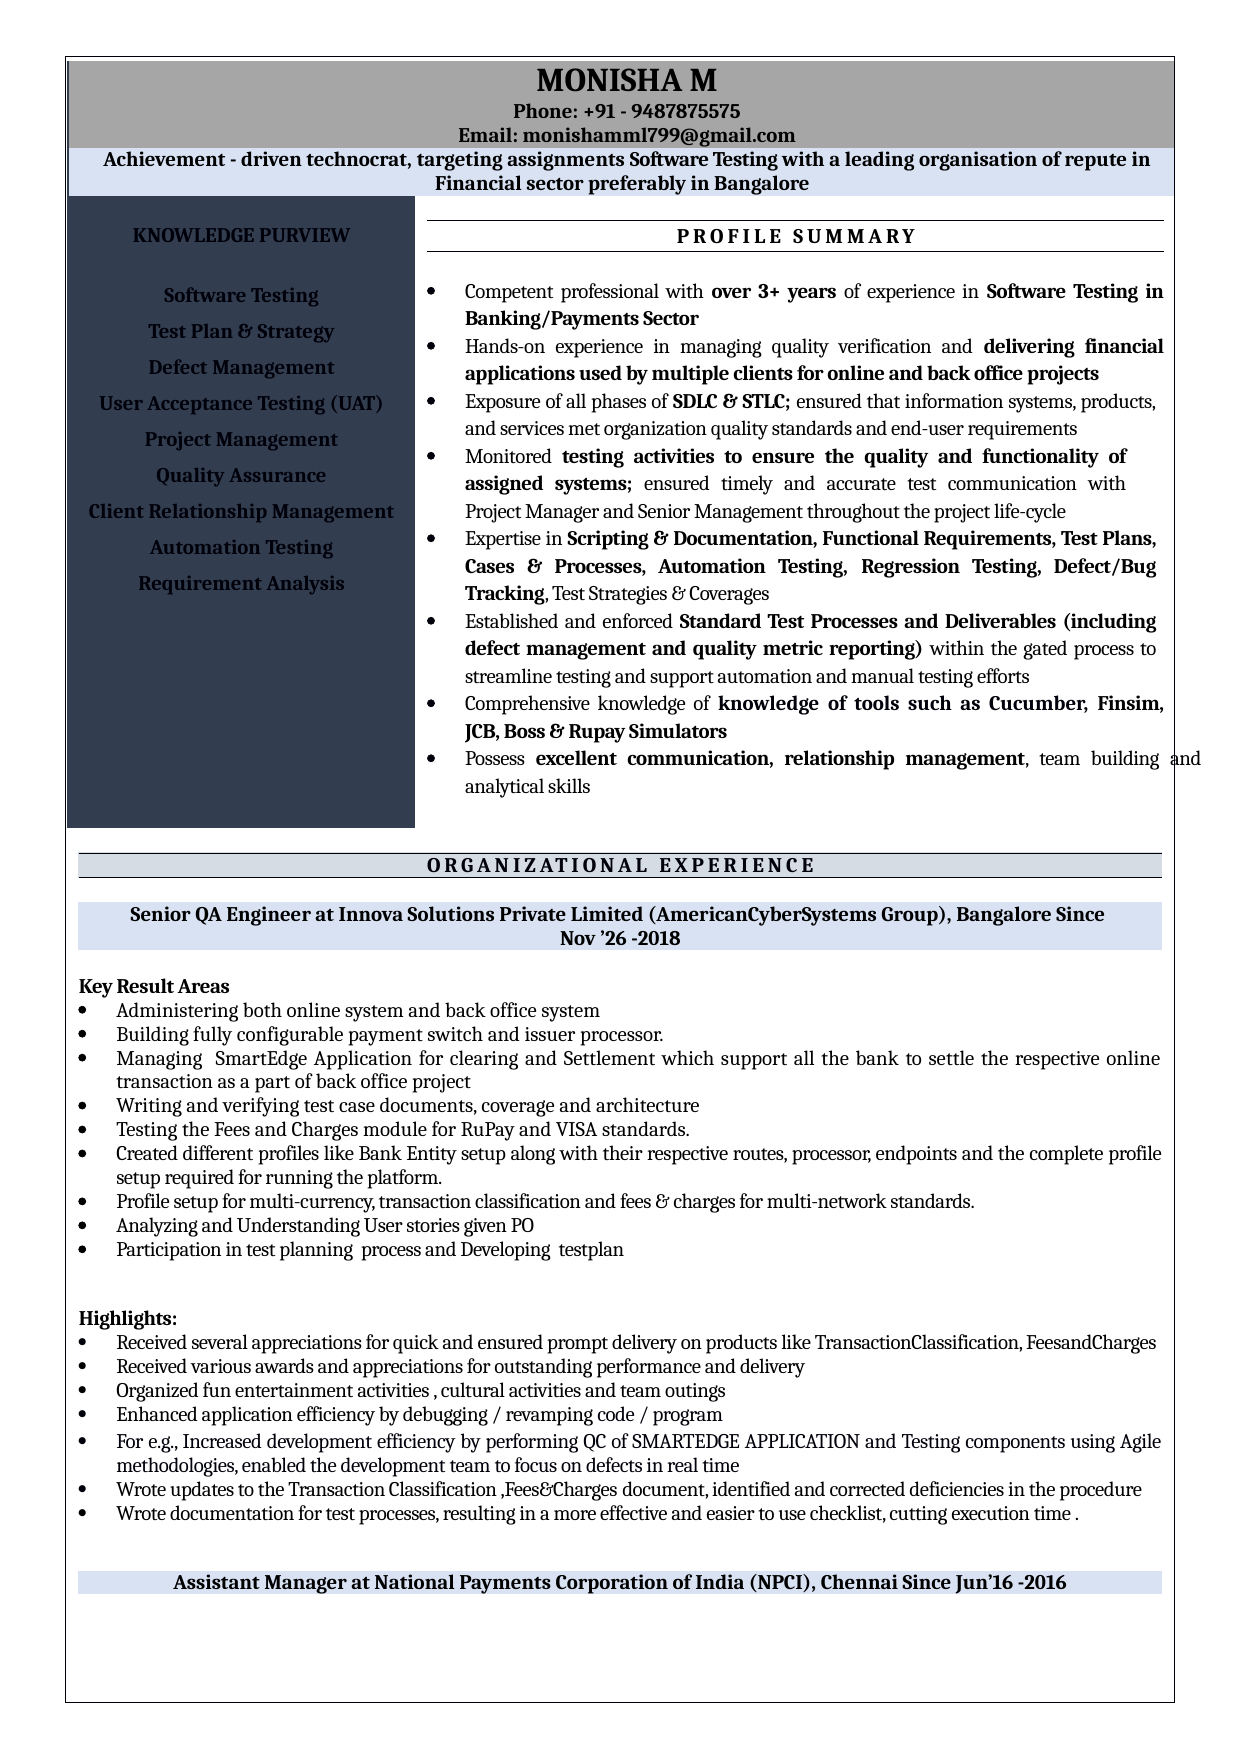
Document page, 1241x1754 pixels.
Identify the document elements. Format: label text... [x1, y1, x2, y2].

list For e.g., Increased development efficiency by performing QC of SMARTEDGE APPLICATION and Testing components using Agile methodologies, enabled the development team to focus on defects in real time [78, 1430, 1162, 1478]
text Senior QA Engineer at Innova Solutions Private Limited (AmericanCyberSystems Group), Bangalore Since [78, 902, 1162, 926]
list Testing the Fees and Charges module for RuPay and VISA standards. [78, 1118, 1162, 1142]
list Analyzing and Understanding User stories given PO [78, 1214, 1162, 1238]
list Received several appreciations for quick and ensured prompt delivery on products like TransactionClassification, FeesandCharges [78, 1331, 1162, 1354]
list Managing SmartEdge Application for clearing and Settlement which support all the bank to settle the respective online transaction as a part of back office project [78, 1046, 1162, 1094]
list Received various awards and appreciations for outstanding performance and delivery [78, 1354, 1162, 1378]
list Enhanced application efficiency by debugging / revamping code / program [78, 1402, 1162, 1426]
text ORGANIZATIONAL EXPERIENCE [78, 854, 1162, 878]
list Created different profiles like Bank Entity setup along with their respective routes, processor, endpoints and the complete profile setup required for running the platform. [78, 1142, 1162, 1190]
list Wrote updates to the Transaction Classification ,Fees&Charges document, identified and corrected deficiencies in the procedure [78, 1478, 1162, 1502]
text Assistant Manager at National Payments Corporation of India (NPCI), Chennai Since Jun’16 -2016 [78, 1571, 1162, 1594]
list Wrote documentation for test processes, resulting in a more effective and easier to use checklist, cutting execution time . [78, 1502, 1162, 1526]
list Administering both online system and back office system [78, 998, 1162, 1022]
text Key Result Areas [78, 974, 1162, 998]
list Building fully configurable payment switch and issuer processor. [78, 1022, 1162, 1046]
text Nov ’26 -2018 [78, 926, 1162, 950]
list Organized fun entertainment activities , cultural activities and team outings [78, 1378, 1162, 1402]
table_cell PROFILE SUMMARY Competent professional with over 3+ years of experience in Software Testing in Banking/Payments Sector Hands-on experience in managing quality verification and delivering financial applications used by multiple clients for online and back office projects Exposure of all phases of SDLC & STLC; ensured that information systems, products, and services met organization quality standards and end-user requirements Monitored testing activities to ensure the quality and functionality of assigned systems; ensured timely and accurate test communication with Project Manager and Senior Management throughout the project life-cycle Expertise in Scripting & Documentation, Functional Requirements, Test Plans, Cases & Processes, Automation Testing, Regression Testing, Defect/Bug Tracking, Test Strategies & Coverages Established and enforced Standard Test Processes and Deliverables (including defect management and quality metric reporting) within the gated process to streamline testing and support automation and manual testing efforts Comprehensive knowledge of knowledge of tools such as Cucumber, Finsim, JCB, Boss & Rupay Simulators Possess excellent communication, relationship management, team building and analytical skills [415, 196, 1174, 828]
table_cell KNOWLEDGE PURVIEW Software Testing Test Plan & Strategy Defect Management User Acceptance Testing (UAT) Project Management Quality Assurance Client Relationship Management Automation Testing Requirement Analysis [67, 196, 415, 828]
list Writing and verifying test case documents, coverage and architecture [78, 1094, 1162, 1118]
text Highlights: [78, 1307, 1162, 1331]
list Profile setup for multi-currency, transaction classification and fees & charges for multi-network standards. [78, 1190, 1162, 1214]
list Participation in test planning process and Developing testplan [78, 1238, 1162, 1262]
